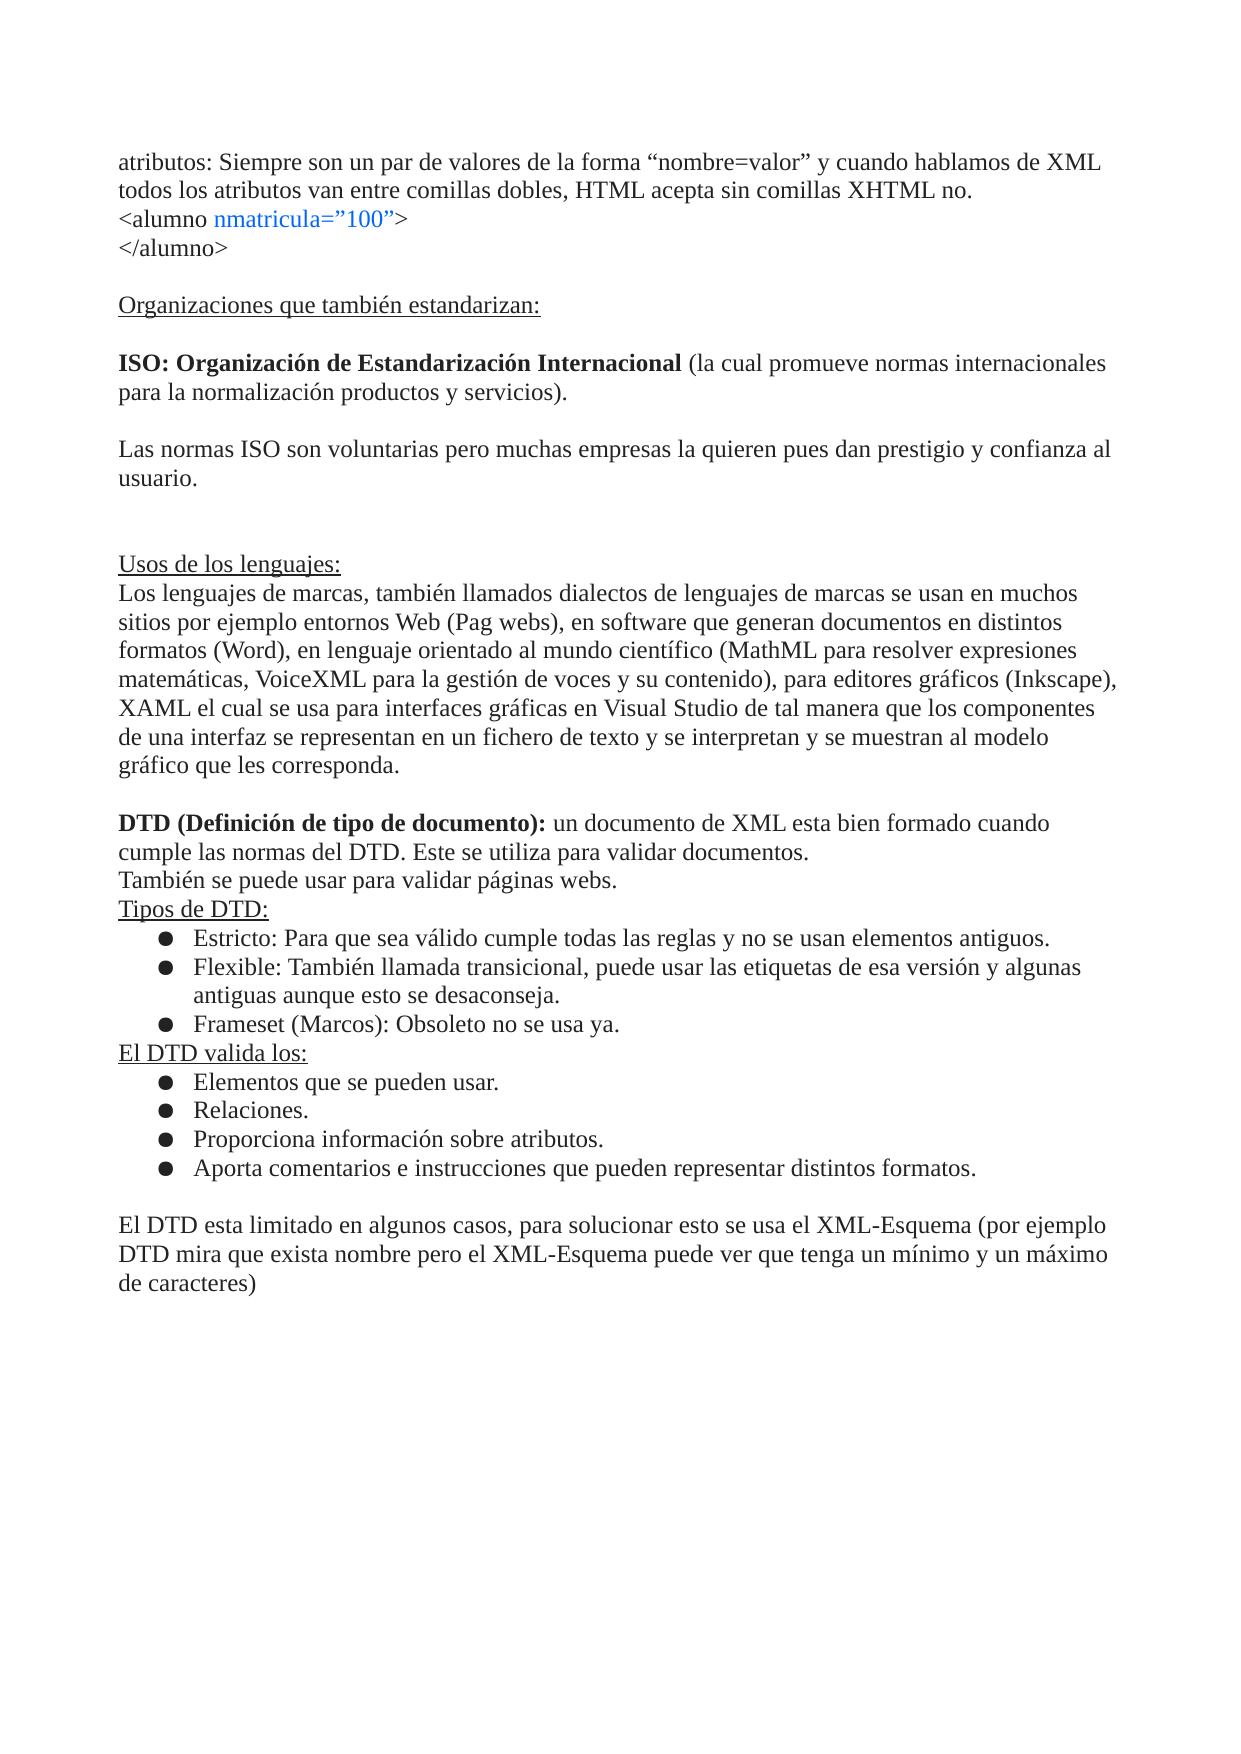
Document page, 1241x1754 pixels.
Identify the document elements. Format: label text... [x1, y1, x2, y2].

text Organizaciones que también estandarizan: [118, 291, 1122, 319]
text Usos de los lenguajes: [118, 549, 1122, 578]
text atributos: Siempre son un par de valores de la forma “nombre=valor” y cuando hablamos de XML todos los atributos van entre comillas dobles, HTML acepta sin comillas XHTML no. [118, 147, 1122, 204]
text Tipos de DTD: [118, 894, 1122, 923]
text </alumno> [118, 233, 1122, 262]
text El DTD valida los: [118, 1038, 1122, 1067]
list Proporciona información sobre atributos. [156, 1124, 1122, 1153]
text Las normas ISO son voluntarias pero muchas empresas la quieren pues dan prestigio y confianza al usuario. [118, 434, 1122, 492]
list Flexible: También llamada transicional, puede usar las etiquetas de esa versión y algunas antiguas aunque esto se desaconseja. [156, 952, 1122, 1009]
text ISO: Organización de Estandarización Internacional (la cual promueve normas internacionales para la normalización productos y servicios). [118, 348, 1122, 406]
list Estricto: Para que sea válido cumple todas las reglas y no se usan elementos antiguos. [156, 923, 1122, 952]
text DTD (Definición de tipo de documento): un documento de XML esta bien formado cuando cumple las normas del DTD. Este se utiliza para validar documentos. [118, 808, 1122, 866]
list Elementos que se pueden usar. [156, 1067, 1122, 1096]
list Frameset (Marcos): Obsoleto no se usa ya. [156, 1009, 1122, 1038]
text El DTD esta limitado en algunos casos, para solucionar esto se usa el XML-Esquema (por ejemplo DTD mira que exista nombre pero el XML-Esquema puede ver que tenga un mínimo y un máximo de caracteres) [118, 1211, 1122, 1297]
text Los lenguajes de marcas, también llamados dialectos de lenguajes de marcas se usan en muchos sitios por ejemplo entornos Web (Pag webs), en software que generan documentos en distintos formatos (Word), en lenguaje orientado al mundo científico (MathML para resolver expresiones matemáticas, VoiceXML para la gestión de voces y su contenido), para editores gráficos (Inkscape), XAML el cual se usa para interfaces gráficas en Visual Studio de tal manera que los componentes de una interfaz se representan en un fichero de texto y se interpretan y se muestran al modelo gráfico que les corresponda. [118, 578, 1122, 779]
text <alumno nmatricula=”100”> [118, 204, 1122, 233]
text También se puede usar para validar páginas webs. [118, 866, 1122, 894]
list Aporta comentarios e instrucciones que pueden representar distintos formatos. [156, 1153, 1122, 1182]
list Relaciones. [156, 1096, 1122, 1124]
